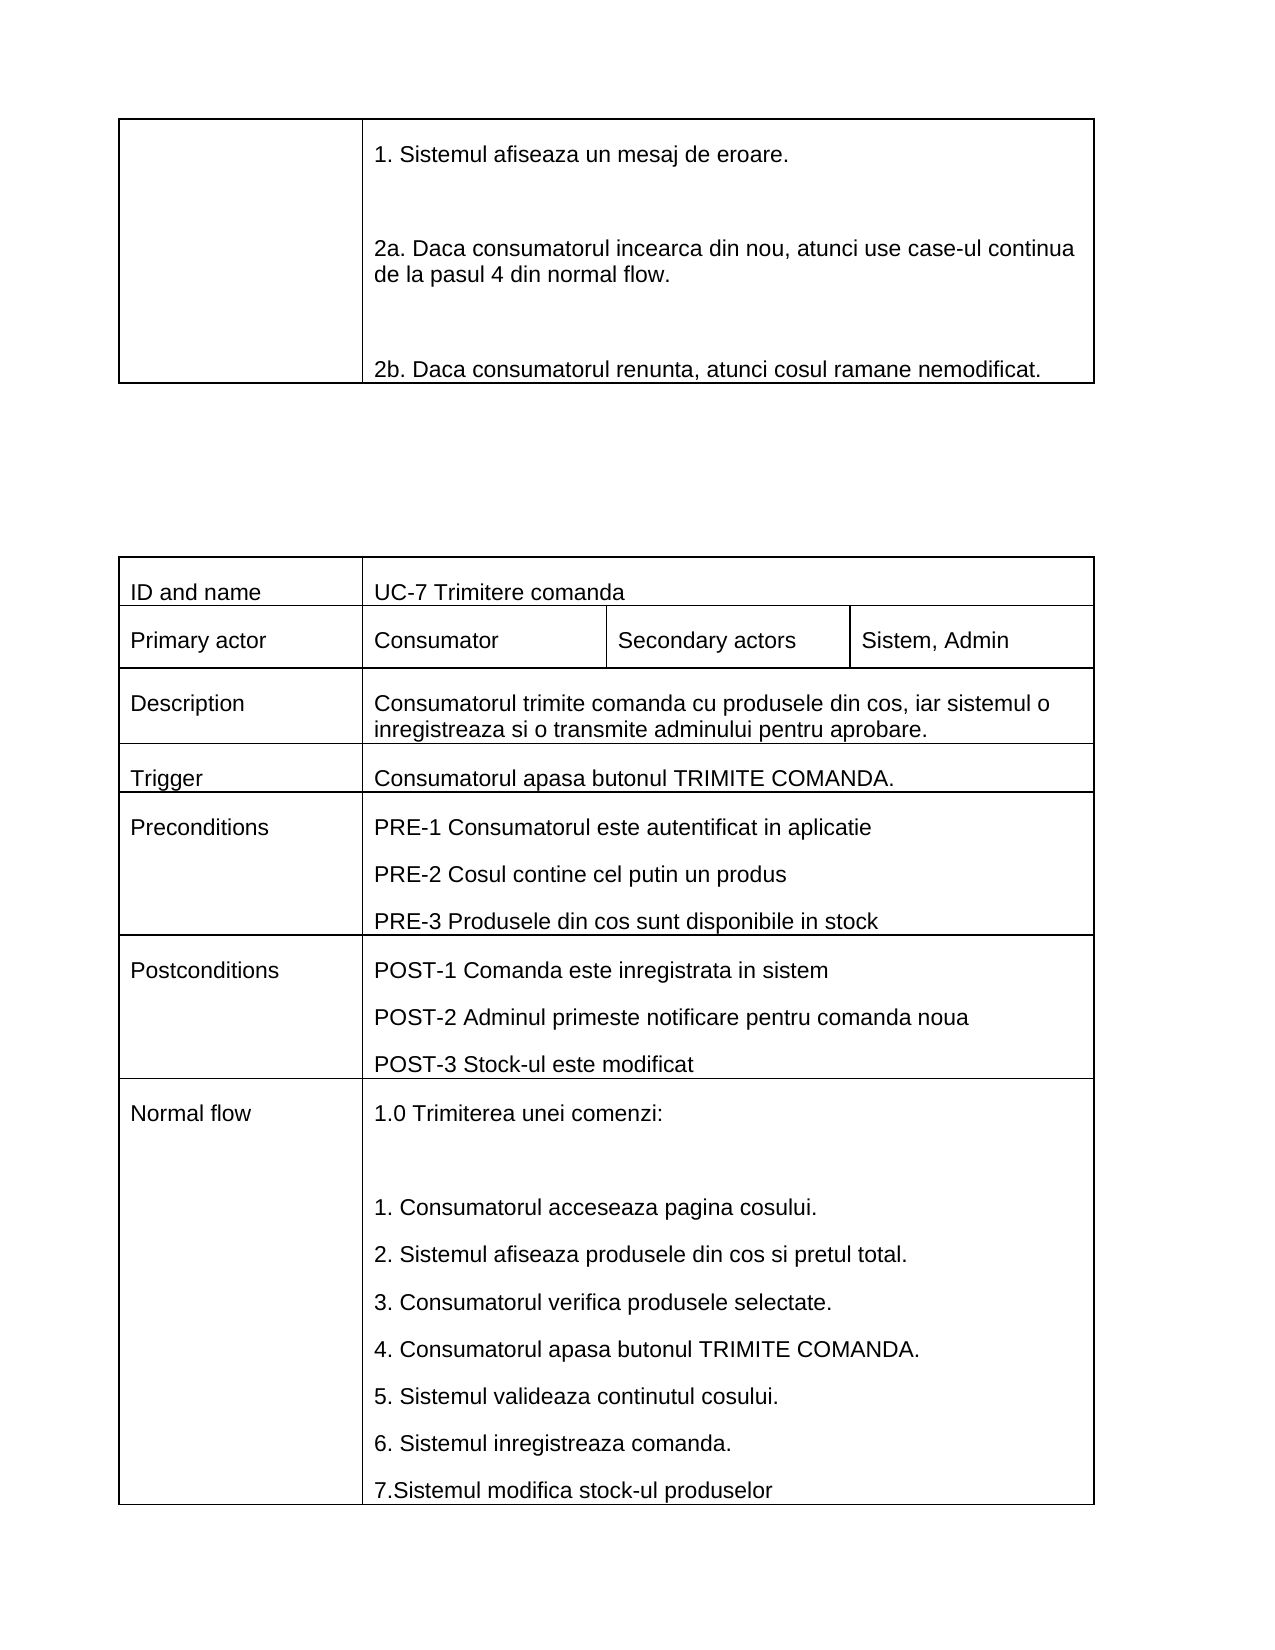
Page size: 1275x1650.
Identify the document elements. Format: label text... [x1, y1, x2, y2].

table_cell Consumator [363, 606, 606, 667]
table_cell Secondary actors [607, 606, 849, 667]
table_cell Normal flow [120, 1079, 362, 1504]
table_cell Sistem, Admin [851, 606, 1093, 667]
table_cell Consumatorul trimite comanda cu produsele din cos, iar sistemul o inregistreaza si o transmite adminului pentru aprobare. [363, 669, 1093, 742]
table_header ID and name [120, 558, 362, 605]
table_header UC-7 Trimitere comanda [363, 558, 1093, 605]
table_cell [120, 120, 362, 382]
table_cell PRE-1 Consumatorul este autentificat in aplicatie PRE-2 Cosul contine cel putin un produs PRE-3 Produsele din cos sunt disponibile in stock [363, 793, 1093, 934]
table_cell POST-1 Comanda este inregistrata in sistem POST-2 Adminul primeste notificare pentru comanda noua POST-3 Stock-ul este modificat [363, 936, 1093, 1077]
table_cell Trigger [120, 744, 362, 791]
table_cell Description [120, 669, 362, 742]
table_cell Preconditions [120, 793, 362, 934]
table_cell 1.0 Trimiterea unei comenzi: 1. Consumatorul acceseaza pagina cosului. 2. Sistemul afiseaza produsele din cos si pretul total. 3. Consumatorul verifica produsele selectate. 4. Consumatorul apasa butonul TRIMITE COMANDA. 5. Sistemul valideaza continutul cosului. 6. Sistemul inregistreaza comanda. 7.Sistemul modifica stock-ul produselor [363, 1079, 1093, 1504]
table_cell Primary actor [120, 606, 362, 667]
table_cell Consumatorul apasa butonul TRIMITE COMANDA. [363, 744, 1093, 791]
table_cell 1. Sistemul afiseaza un mesaj de eroare. 2a. Daca consumatorul incearca din nou, atunci use case-ul continua de la pasul 4 din normal flow. 2b. Daca consumatorul renunta, atunci cosul ramane nemodificat. [363, 120, 1093, 382]
table_cell Postconditions [120, 936, 362, 1077]
